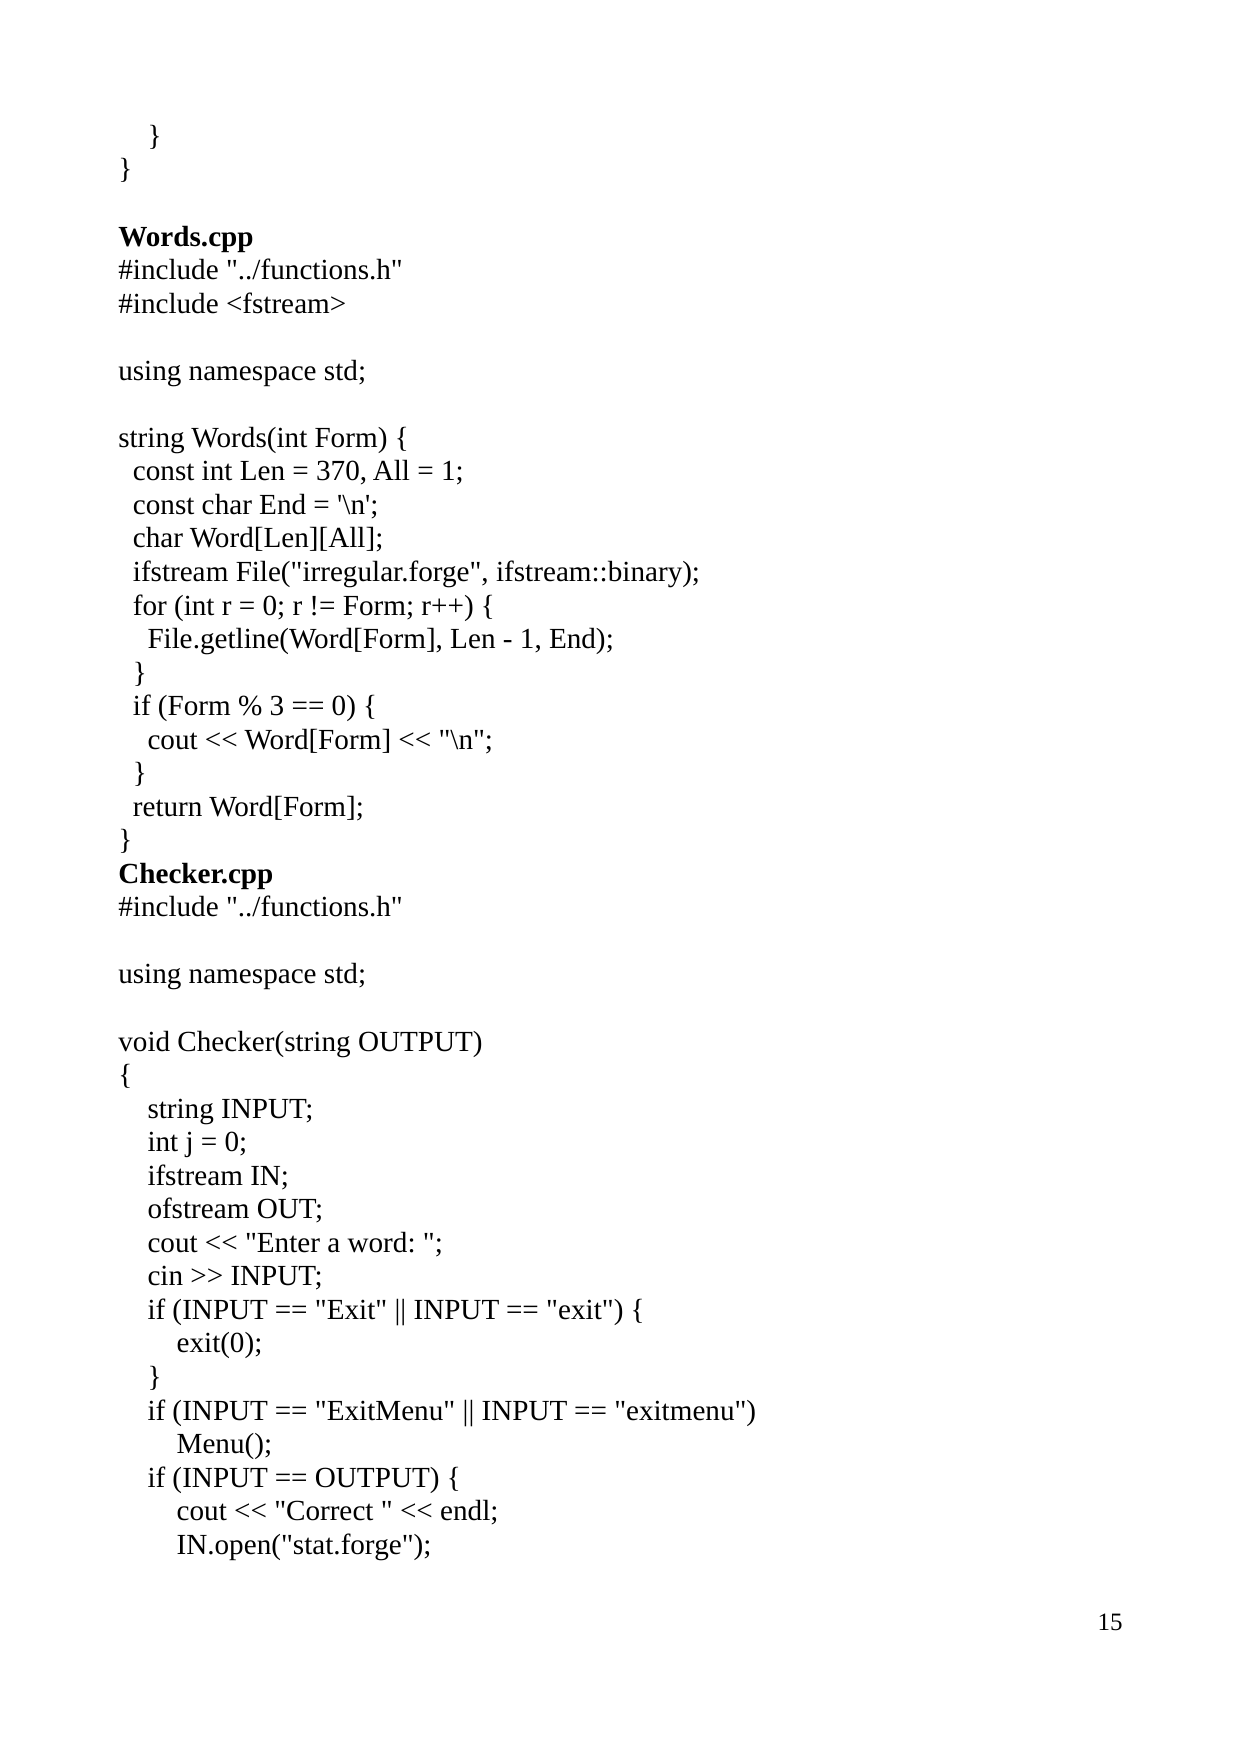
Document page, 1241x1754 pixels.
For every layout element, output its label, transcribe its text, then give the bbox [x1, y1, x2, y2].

text { [118, 1057, 1122, 1091]
text } [118, 655, 1122, 688]
text #include "../functions.h" [118, 252, 1122, 286]
text for (int r = 0; r != Form; r++) { [118, 588, 1122, 621]
text } [118, 118, 1122, 152]
text #include "../functions.h" [118, 889, 1122, 923]
text ifstream File("irregular.forge", ifstream::binary); [118, 554, 1122, 588]
text int j = 0; [118, 1124, 1122, 1158]
text } [118, 822, 1122, 856]
text } [118, 152, 1122, 185]
text Words.cpp [118, 219, 1122, 252]
text if (INPUT == OUTPUT) { [118, 1460, 1122, 1493]
text ifstream IN; [118, 1158, 1122, 1191]
text if (INPUT == "ExitMenu" || INPUT == "exitmenu") [118, 1393, 1122, 1426]
text Checker.cpp [118, 856, 1122, 889]
text } [118, 1359, 1122, 1393]
text const int Len = 370, All = 1; [118, 453, 1122, 487]
text string Words(int Form) { [118, 420, 1122, 453]
text } [118, 755, 1122, 789]
text void Checker(string OUTPUT) [118, 1024, 1122, 1057]
text const char End = '\n'; [118, 487, 1122, 521]
text #include <fstream> [118, 286, 1122, 319]
text using namespace std; [118, 957, 1122, 990]
text IN.open("stat.forge"); [118, 1527, 1122, 1560]
text using namespace std; [118, 353, 1122, 386]
text string INPUT; [118, 1091, 1122, 1124]
text return Word[Form]; [118, 789, 1122, 822]
text File.getline(Word[Form], Len - 1, End); [118, 621, 1122, 655]
text ofstream OUT; [118, 1191, 1122, 1225]
text cout << "Correct " << endl; [118, 1493, 1122, 1527]
text cin >> INPUT; [118, 1258, 1122, 1292]
text cout << "Enter a word: "; [118, 1225, 1122, 1258]
text Menu(); [118, 1426, 1122, 1460]
text if (INPUT == "Exit" || INPUT == "exit") { [118, 1292, 1122, 1326]
text char Word[Len][All]; [118, 521, 1122, 554]
text cout << Word[Form] << "\n"; [118, 722, 1122, 755]
text exit(0); [118, 1326, 1122, 1359]
text if (Form % 3 == 0) { [118, 688, 1122, 722]
